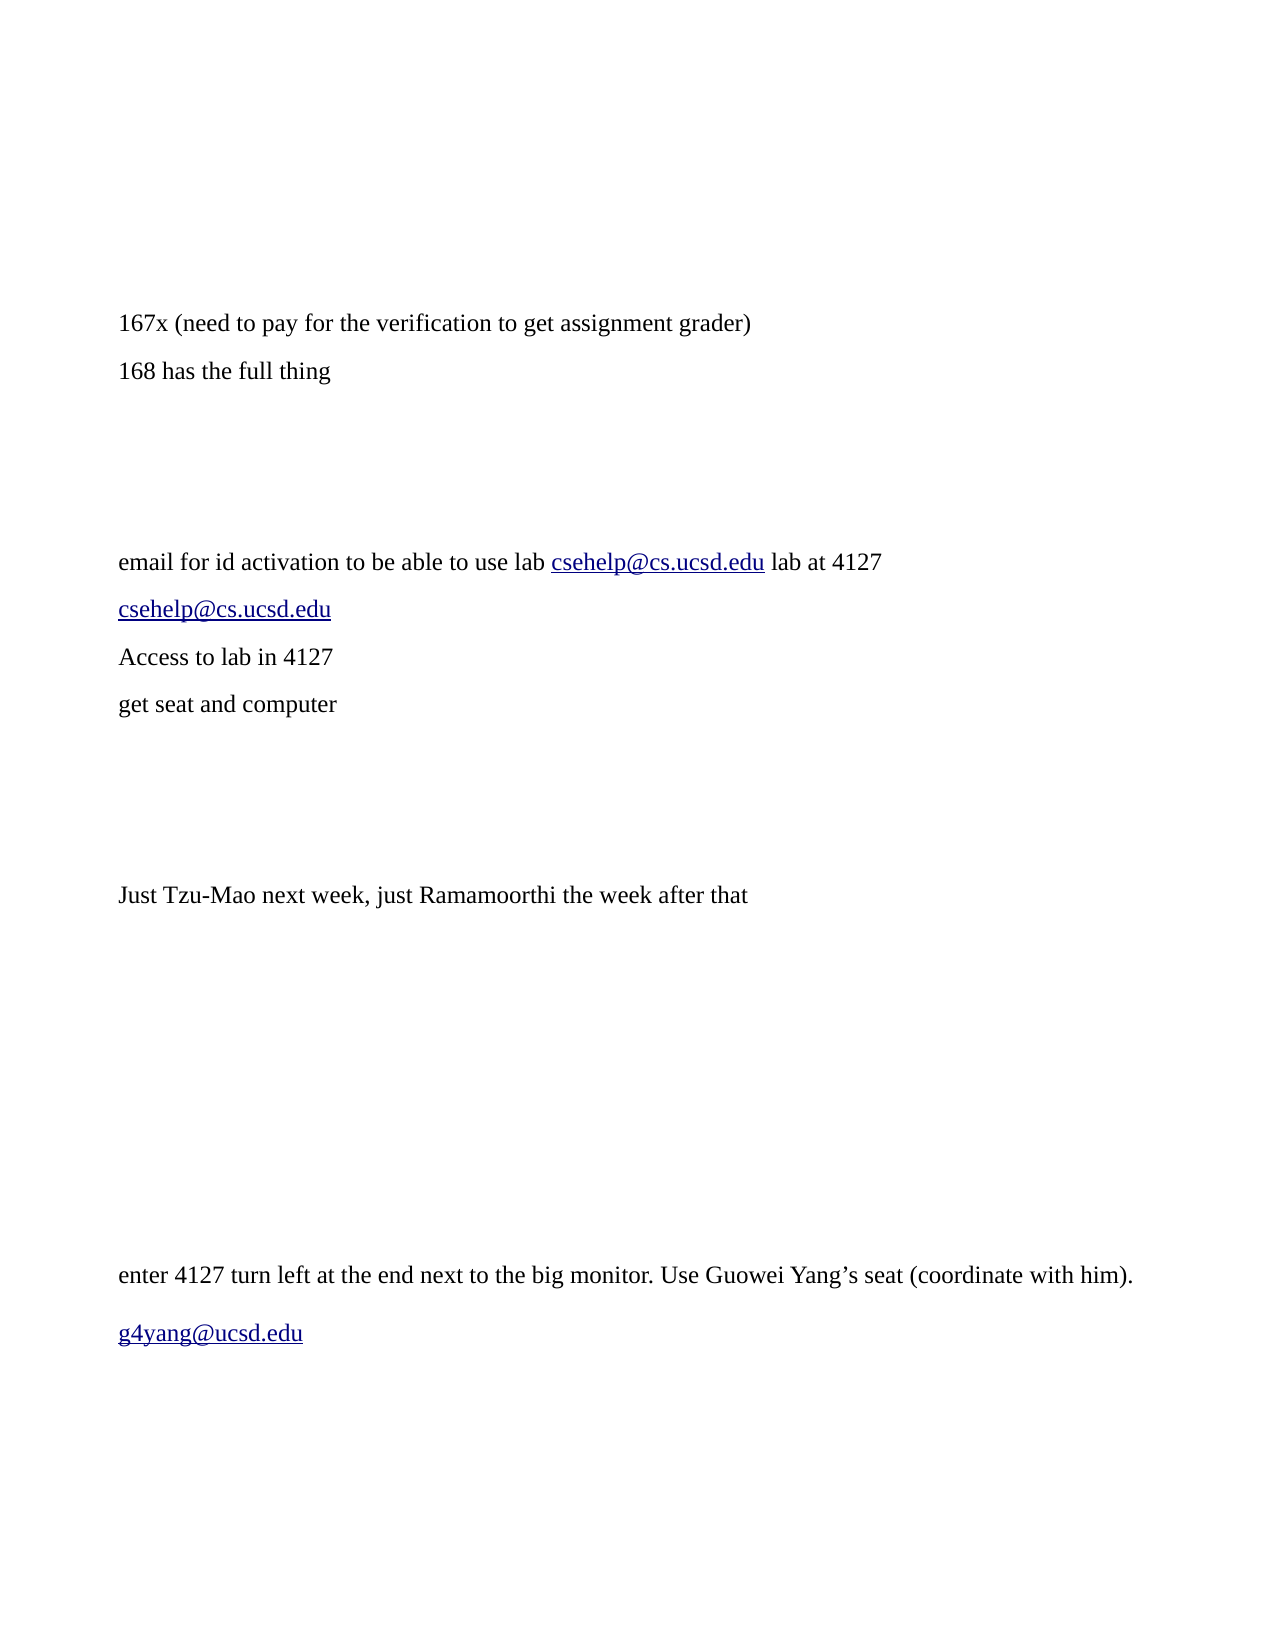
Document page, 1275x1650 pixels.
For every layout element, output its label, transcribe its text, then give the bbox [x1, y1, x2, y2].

text 167x (need to pay for the verification to get assignment grader) [118, 308, 1157, 337]
text enter 4127 turn left at the end next to the big monitor. Use Guowei Yang’s seat (coordinate with him). [118, 1261, 1157, 1289]
text 168 has the full thing [118, 356, 1157, 385]
text get seat and computer [118, 689, 1157, 718]
text csehelp@cs.ucsd.edu [118, 594, 1157, 623]
text email for id activation to be able to use lab csehelp@cs.ucsd.edu lab at 4127 [118, 547, 1157, 575]
text g4yang@ucsd.edu [118, 1318, 1157, 1347]
text Access to lab in 4127 [118, 642, 1157, 671]
text Just Tzu-Mao next week, just Ramamoorthi the week after that [118, 880, 1157, 908]
